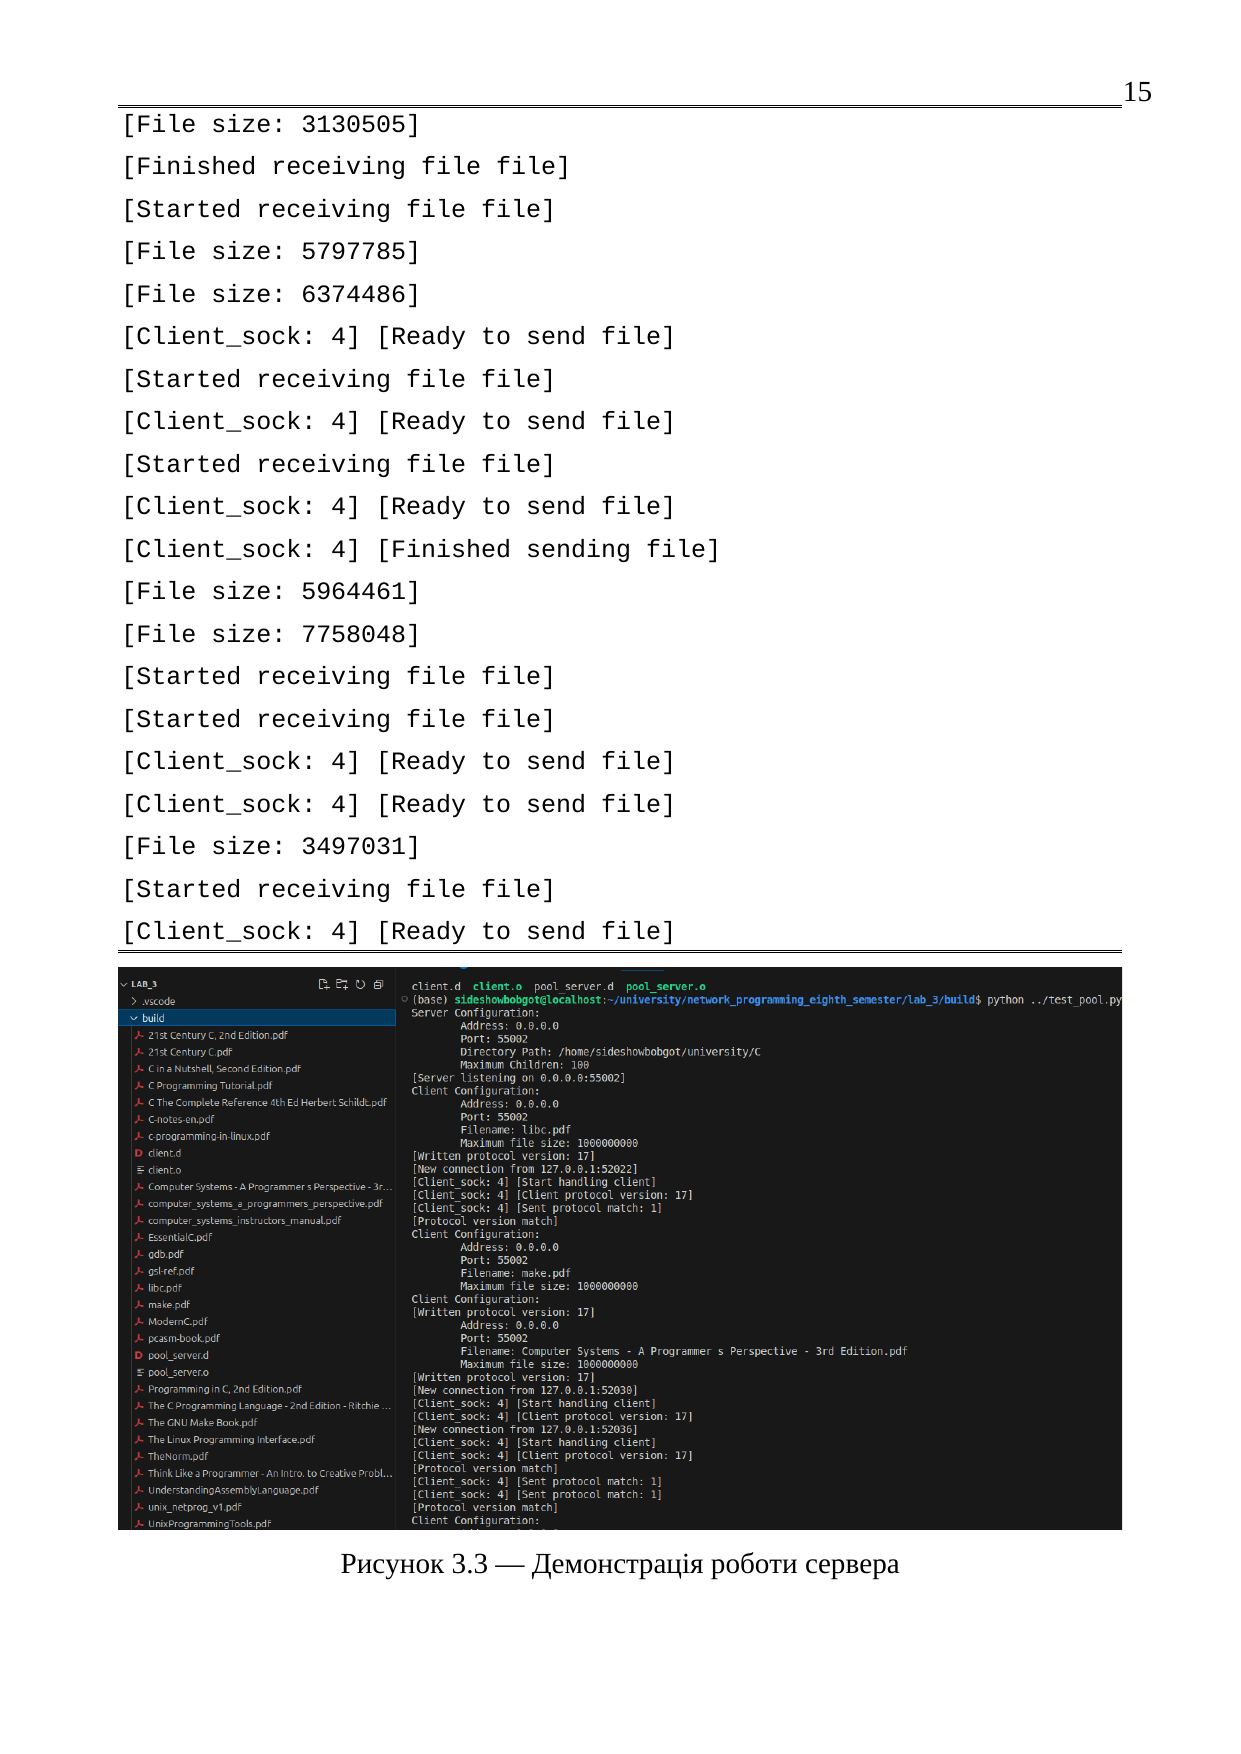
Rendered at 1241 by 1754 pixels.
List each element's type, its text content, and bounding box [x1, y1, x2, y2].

text [Started receiving file file] [118, 870, 1122, 904]
text [Finished receiving file file] [118, 148, 1122, 182]
text [Client_sock: 4] [Finished sending file] [118, 530, 1122, 564]
text [Started receiving file file] [118, 190, 1122, 224]
picture [118, 967, 1123, 1530]
text [Started receiving file file] [118, 360, 1122, 394]
text [Started receiving file file] [118, 445, 1122, 479]
text [File size: 7758048] [118, 615, 1122, 649]
text [Started receiving file file] [118, 658, 1122, 692]
text [Client_sock: 4] [Ready to send file] [118, 318, 1122, 352]
text [File size: 6374486] [118, 275, 1122, 309]
text [Client_sock: 4] [Ready to send file] [118, 785, 1122, 819]
text [File size: 5964461] [118, 573, 1122, 607]
text [Client_sock: 4] [Ready to send file] [118, 488, 1122, 522]
text [Client_sock: 4] [Ready to send file] [118, 743, 1122, 777]
text [Client_sock: 4] [Ready to send file] [118, 403, 1122, 437]
text [File size: 5797785] [118, 233, 1122, 267]
text [Client_sock: 4] [Ready to send file] [118, 913, 1122, 950]
text Рисунок 3.3 — Демонстрація роботи сервера [118, 1530, 1122, 1579]
text [File size: 3497031] [118, 828, 1122, 862]
text [File size: 3130505] [118, 108, 1122, 139]
text [Started receiving file file] [118, 700, 1122, 734]
